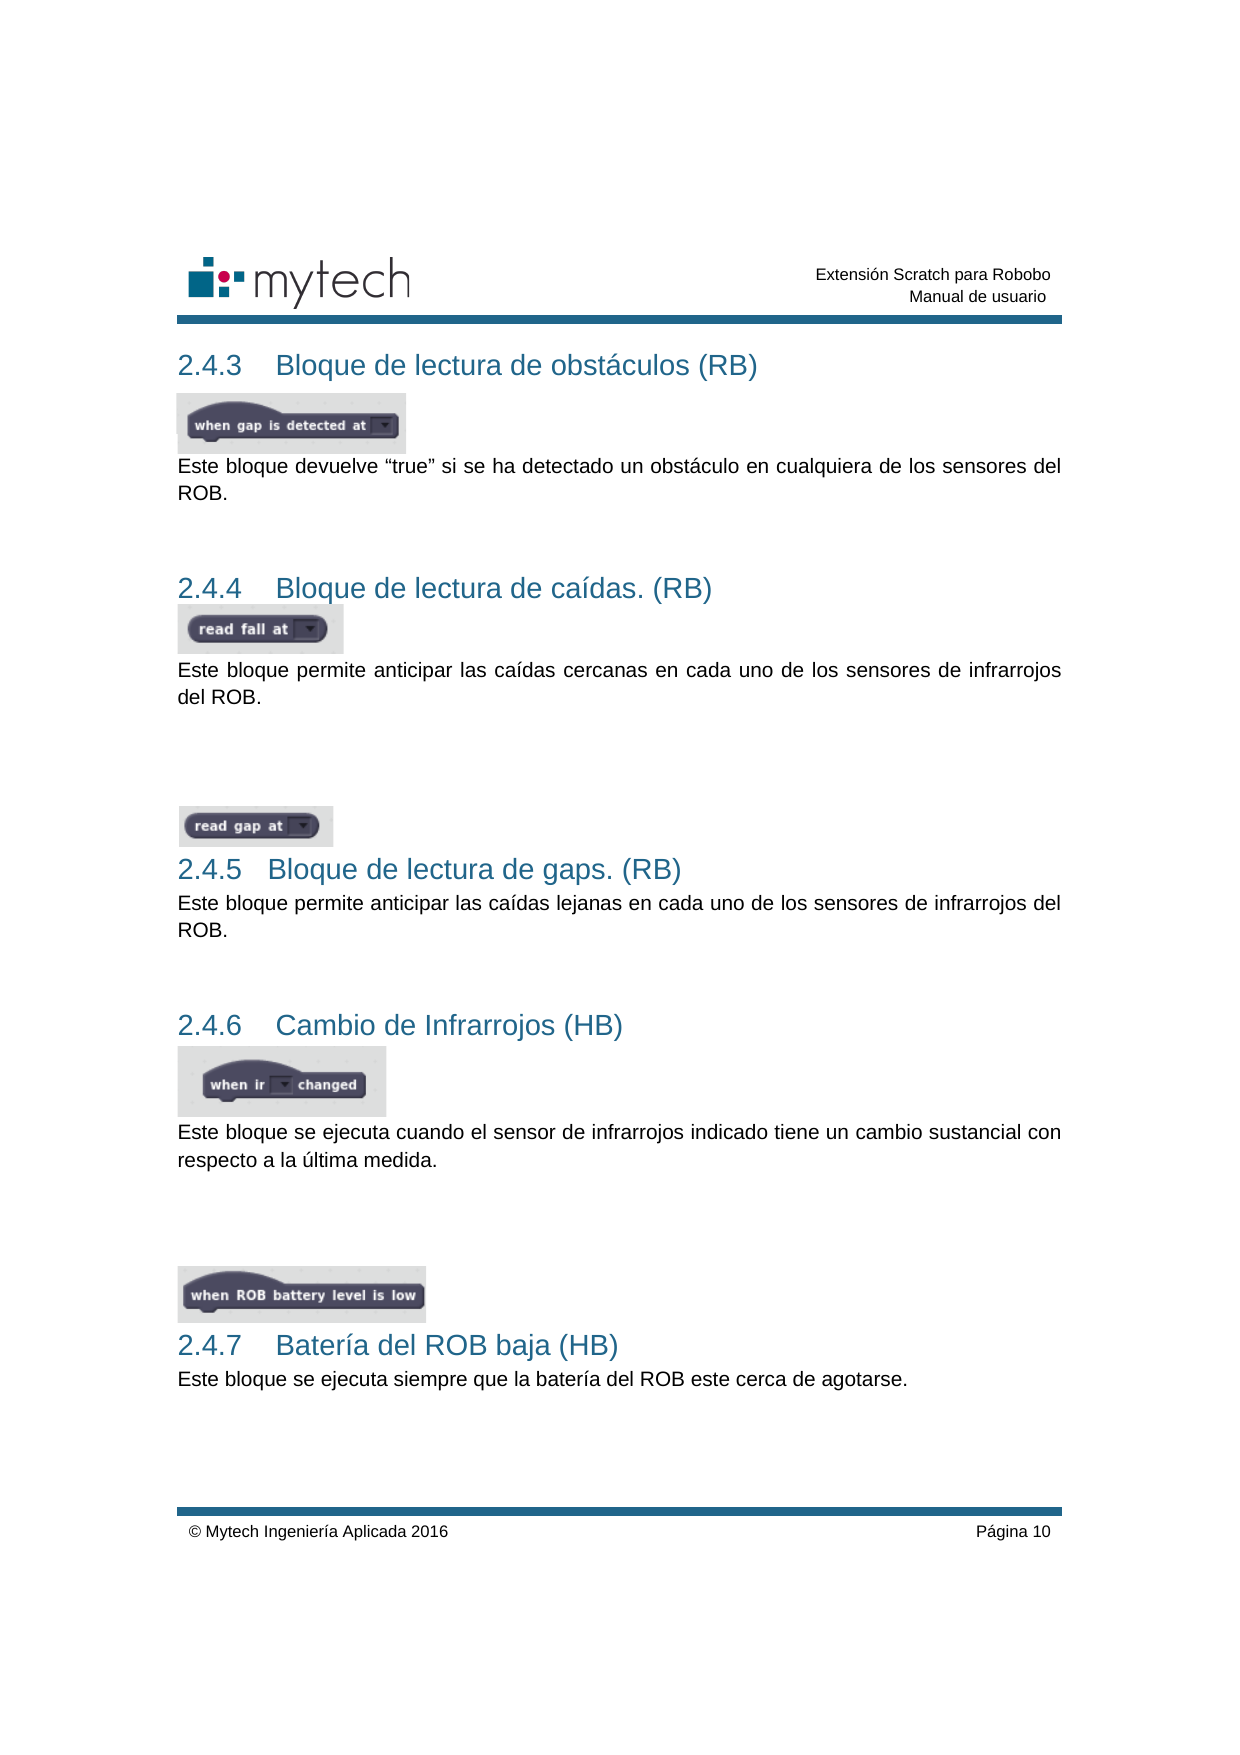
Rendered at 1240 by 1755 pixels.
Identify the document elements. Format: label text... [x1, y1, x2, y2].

text Este bloque permite anticipar las caídas cercanas en cada uno de los sensores de infrarrojos del ROB. [177, 610, 1062, 709]
subtitle Batería del ROB baja (HB) [177, 1237, 1062, 1361]
subtitle Bloque de lectura de caídas. (RB) [177, 571, 1062, 605]
subtitle Cambio de Infrarrojos (HB) [177, 1008, 1062, 1041]
text Este bloque se ejecuta cuando el sensor de infrarrojos indicado tiene un cambio sustancial con respecto a la última medida. [177, 1046, 1062, 1171]
text Este bloque devuelve “true” si se ha detectado un obstáculo en cualquiera de los sensores del ROB. [177, 387, 1062, 505]
text Este bloque permite anticipar las caídas lejanas en cada uno de los sensores de infrarrojos del ROB. [177, 890, 1062, 942]
subtitle Bloque de lectura de gaps. (RB) [177, 775, 1062, 885]
text Este bloque se ejecuta siempre que la batería del ROB este cerca de agotarse. [177, 1366, 1062, 1390]
subtitle Bloque de lectura de obstáculos (RB) [177, 348, 1062, 382]
